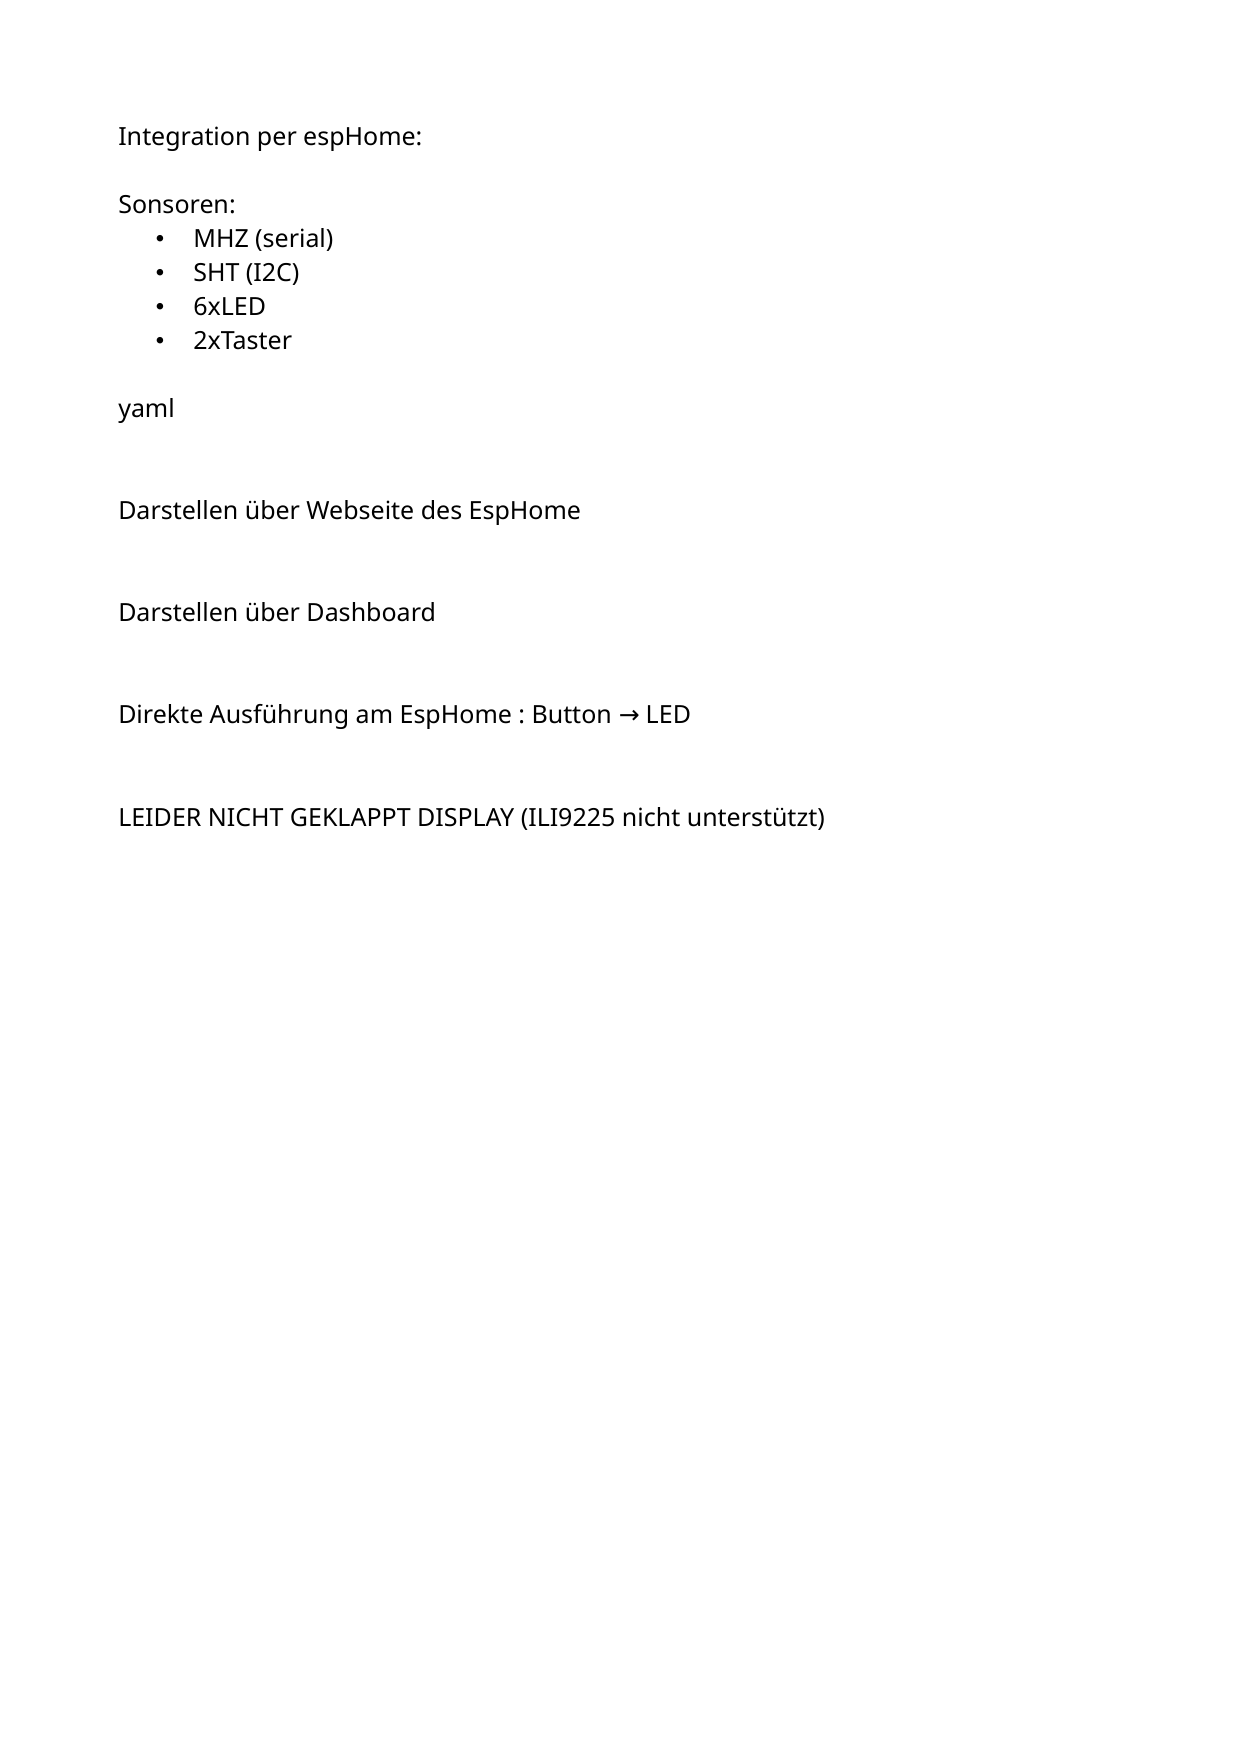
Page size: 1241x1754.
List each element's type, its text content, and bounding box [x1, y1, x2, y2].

text LEIDER NICHT GEKLAPPT DISPLAY (ILI9225 nicht unterstützt) [118, 799, 1122, 833]
text Integration per espHome: [118, 118, 1122, 152]
text Direkte Ausführung am EspHome : Button → LED [118, 697, 1122, 731]
list MHZ (serial) [156, 220, 1122, 254]
text Darstellen über Webseite des EspHome [118, 493, 1122, 527]
text Sonsoren: [118, 186, 1122, 220]
list 2xTaster [156, 322, 1122, 357]
list 6xLED [156, 288, 1122, 322]
text yaml [118, 391, 1122, 425]
text Darstellen über Dashboard [118, 595, 1122, 629]
list SHT (I2C) [156, 254, 1122, 288]
